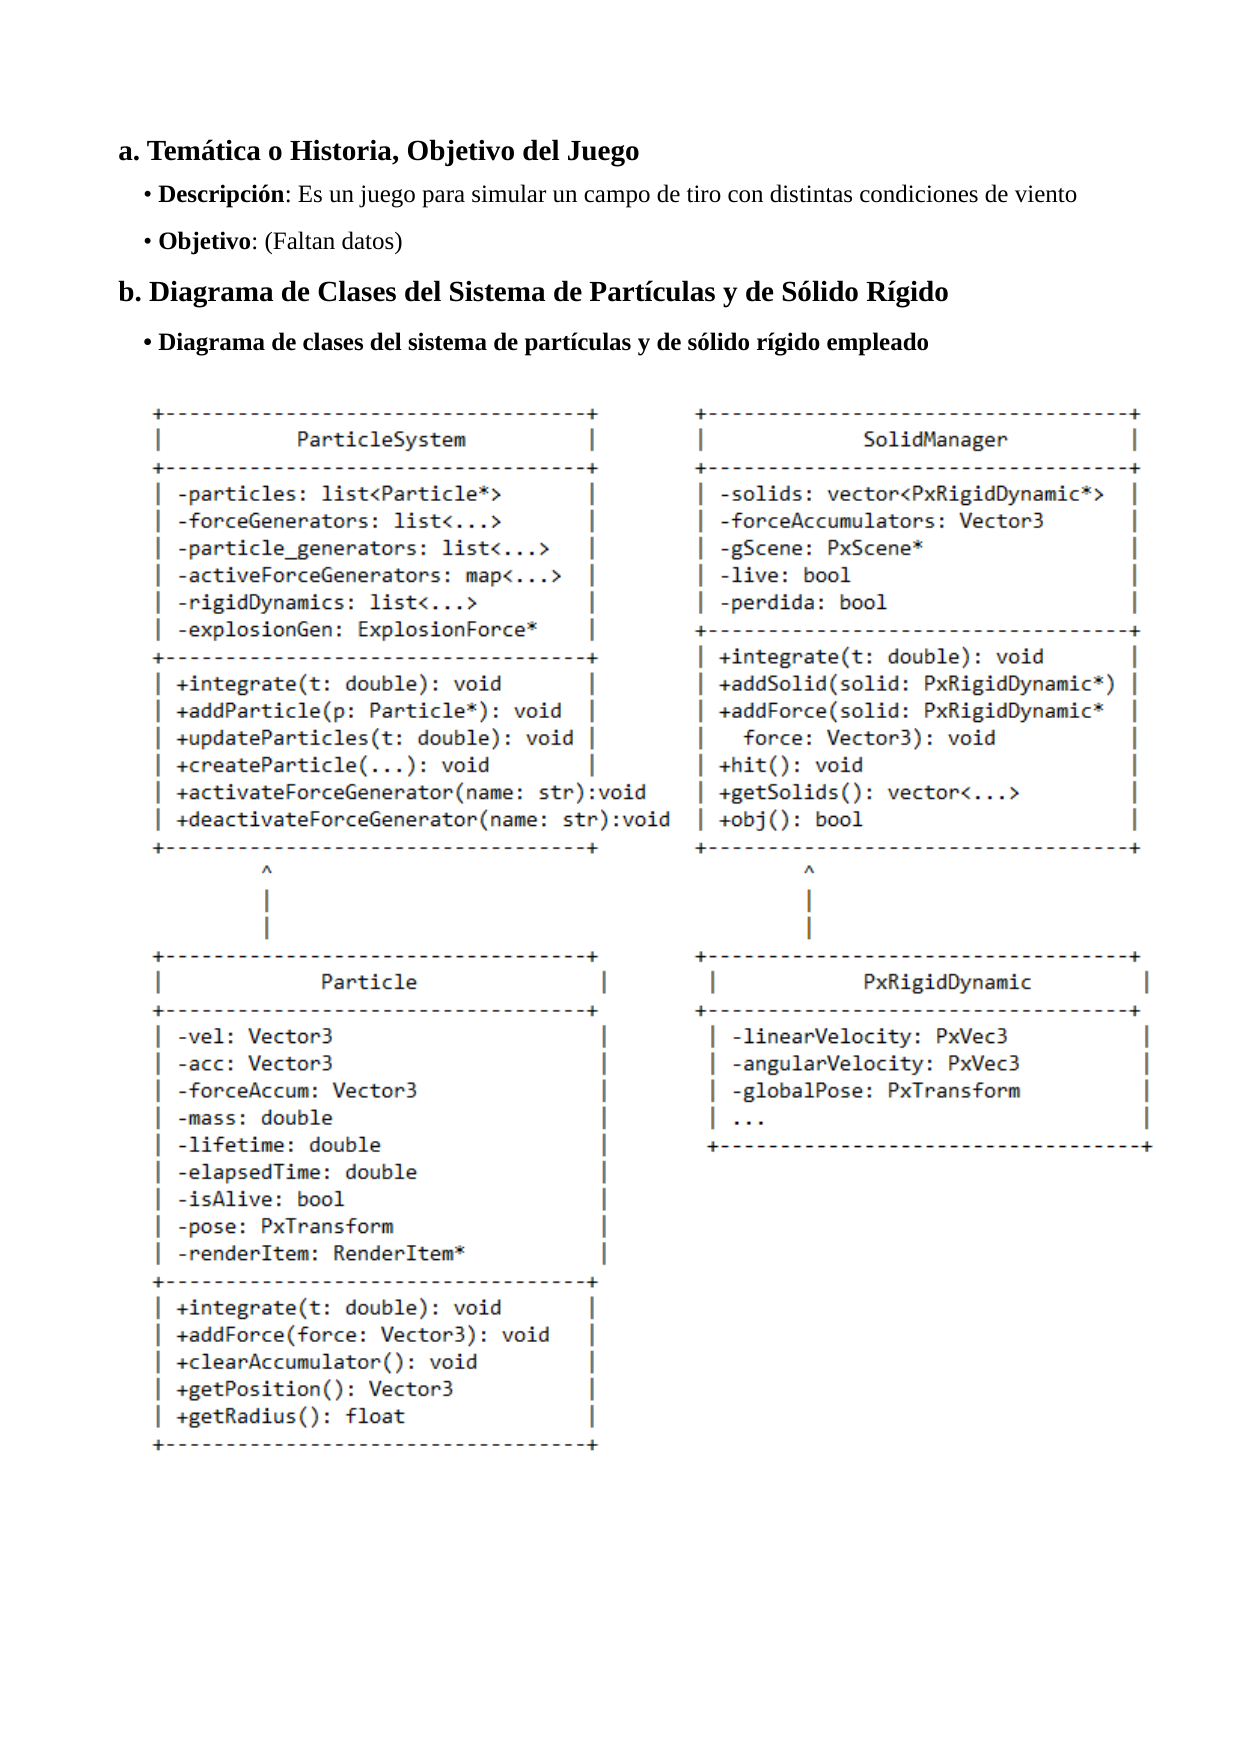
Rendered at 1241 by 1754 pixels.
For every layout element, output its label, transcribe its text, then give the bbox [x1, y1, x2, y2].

text • Objetivo: (Faltan datos) [118, 226, 1122, 255]
text • Descripción: Es un juego para simular un campo de tiro con distintas condiciones de viento [118, 179, 1122, 207]
text b. Diagrama de Clases del Sistema de Partículas y de Sólido Rígido [118, 274, 1122, 307]
picture [151, 403, 1156, 1455]
text • Diagrama de clases del sistema de partículas y de sólido rígido empleado [118, 327, 1122, 356]
subtitle a. Temática o Historia, Objetivo del Juego [118, 133, 1122, 166]
